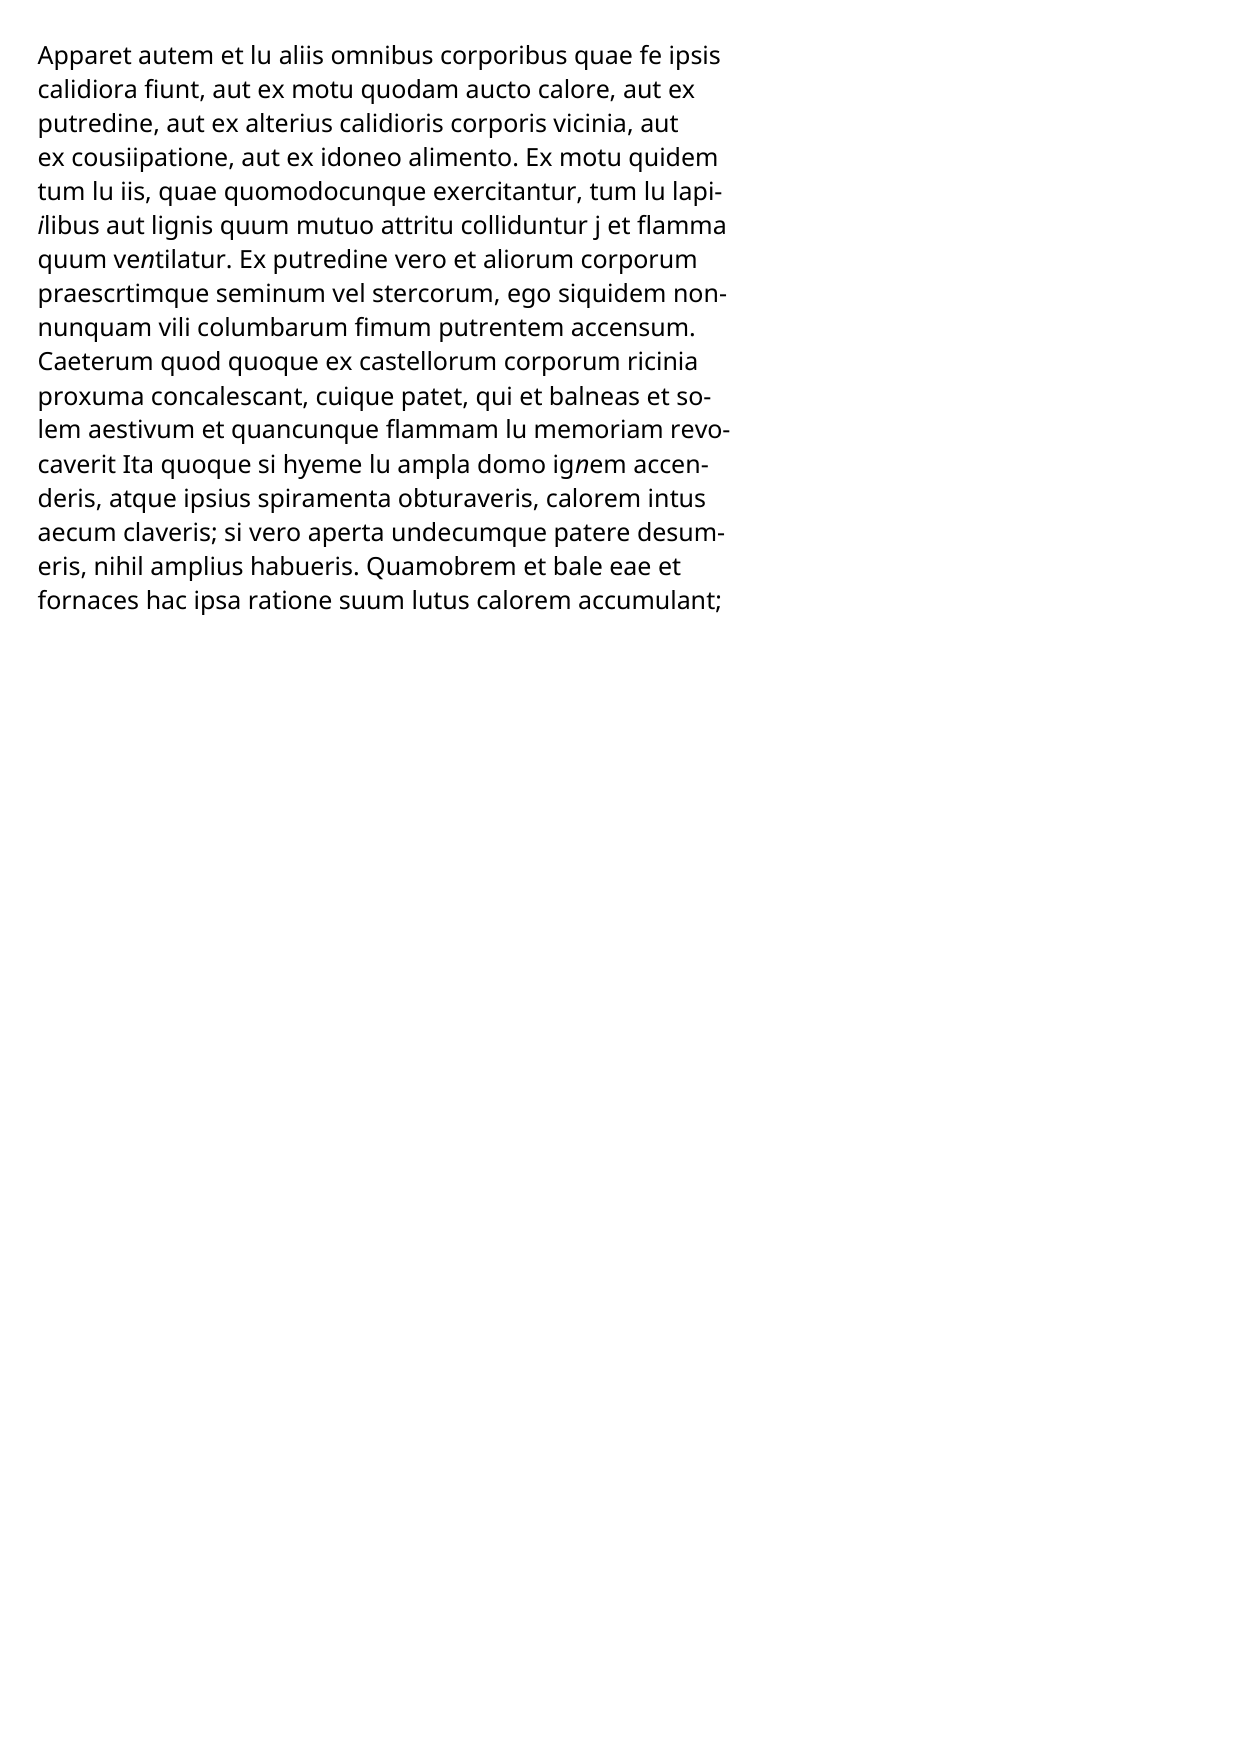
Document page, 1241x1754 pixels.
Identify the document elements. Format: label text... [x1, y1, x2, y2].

text Apparet autem et lu aliis omnibus corporibus quae fe ipsis calidiora fiunt, aut ex motu quodam aucto calore, aut ex putredine, aut ex alterius calidioris corporis vicinia, aut ex cousiipatione, aut ex idoneo alimento. Ex motu quidem tum lu iis, quae quomodocunque exercitantur, tum lu lapi- ilibus aut lignis quum mutuo attritu colliduntur j et flamma quum ventilatur. Ex putredine vero et aliorum corporum praescrtimque seminum vel stercorum, ego siquidem non- nunquam vili columbarum fimum putrentem accensum. Caeterum quod quoque ex castellorum corporum ricinia proxuma concalescant, cuique patet, qui et balneas et so- lem aestivum et quancunque flammam lu memoriam revo- caverit Ita quoque si hyeme lu ampla domo ignem accen- deris, atque ipsius spiramenta obturaveris, calorem intus aecum claveris; si vero aperta undecumque patere desum- eris, nihil amplius habueris. Quamobrem et bale eae et fornaces hac ipsa ratione suum lutus calorem accumulant; [37, 37, 1203, 617]
